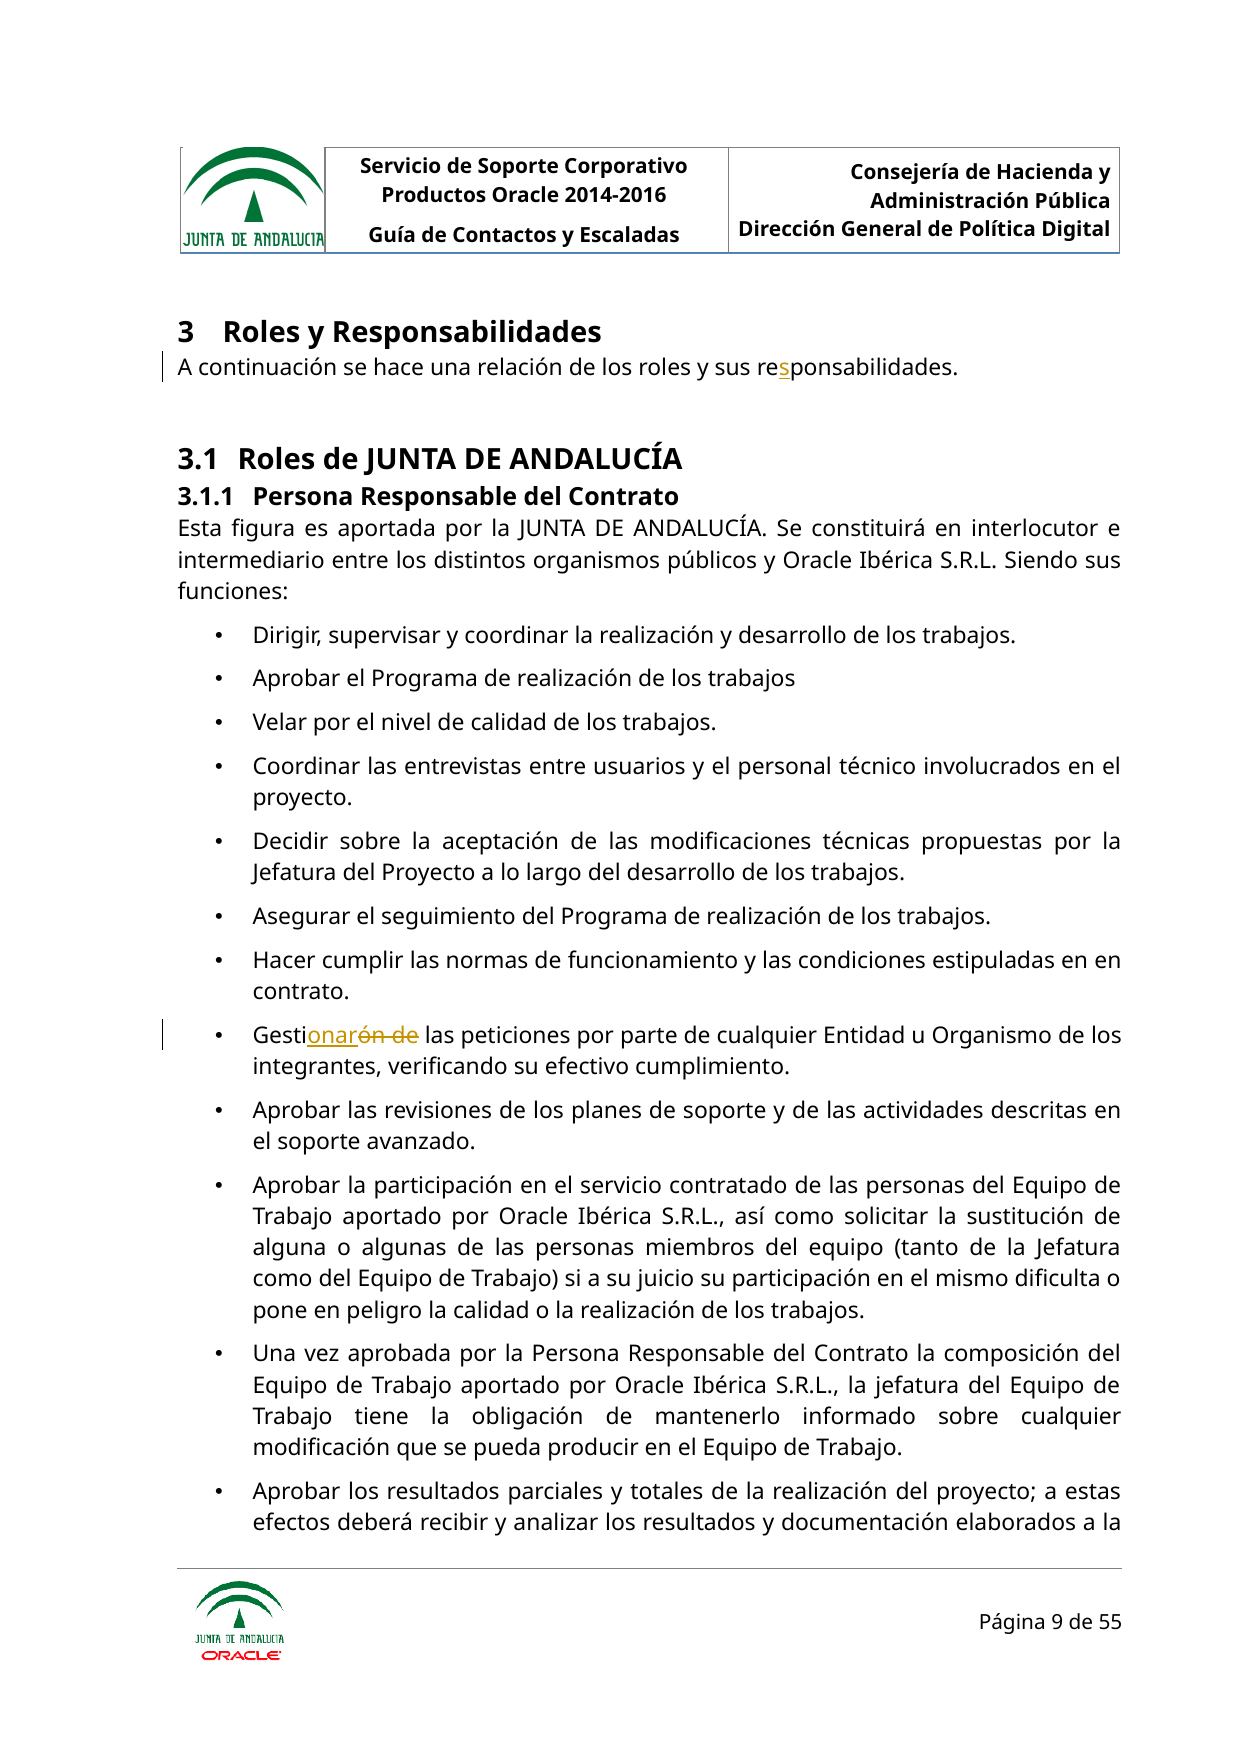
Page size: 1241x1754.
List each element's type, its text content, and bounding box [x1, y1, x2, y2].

subtitle Roles y Responsabilidades [177, 311, 1122, 351]
list Decidir sobre la aceptación de las modificaciones técnicas propuestas por la Jefatura del Proyecto a lo largo del desarrollo de los trabajos. [215, 825, 1122, 887]
list Dirigir, supervisar y coordinar la realización y desarrollo de los trabajos. [215, 619, 1122, 650]
picture [193, 1581, 285, 1664]
subtitle Persona Responsable del Contrato [177, 478, 1122, 512]
list Coordinar las entrevistas entre usuarios y el personal técnico involucrados en el proyecto. [215, 750, 1122, 812]
picture [183, 147, 324, 246]
list Aprobar el Programa de realización de los trabajos [215, 662, 1122, 694]
list Una vez aprobada por la Persona Responsable del Contrato la composición del Equipo de Trabajo aportado por Oracle Ibérica S.R.L., la jefatura del Equipo de Trabajo tiene la obligación de mantenerlo informado sobre cualquier modificación que se pueda producir en el Equipo de Trabajo. [215, 1337, 1122, 1462]
list Aprobar la participación en el servicio contratado de las personas del Equipo de Trabajo aportado por Oracle Ibérica S.R.L., así como solicitar la sustitución de alguna o algunas de las personas miembros del equipo (tanto de la Jefatura como del Equipo de Trabajo) si a su juicio su participación en el mismo dificulta o pone en peligro la calidad o la realización de los trabajos. [215, 1169, 1122, 1325]
list Velar por el nivel de calidad de los trabajos. [215, 706, 1122, 737]
list Hacer cumplir las normas de funcionamiento y las condiciones estipuladas en en contrato. [215, 944, 1122, 1006]
list Asegurar el seguimiento del Programa de realización de los trabajos. [215, 900, 1122, 931]
subtitle Roles de JUNTA DE ANDALUCÍA [177, 439, 1122, 478]
text Esta figura es aportada por la JUNTA DE ANDALUCÍA. Se constituirá en interlocutor e intermediario entre los distintos organismos públicos y Oracle Ibérica S.R.L. Siendo sus funciones: [177, 512, 1122, 606]
list Aprobar los resultados parciales y totales de la realización del proyecto; a estas efectos deberá recibir y analizar los resultados y documentación elaborados a la [215, 1475, 1122, 1537]
list Gestionar las peticiones por parte de cualquier Entidad u Organismo de los integrantes, verificando su efectivo cumplimiento. [215, 1019, 1122, 1081]
text A continuación se hace una relación de los roles y sus responsabilidades. [177, 351, 1122, 382]
list Aprobar las revisiones de los planes de soporte y de las actividades descritas en el soporte avanzado. [215, 1094, 1122, 1156]
